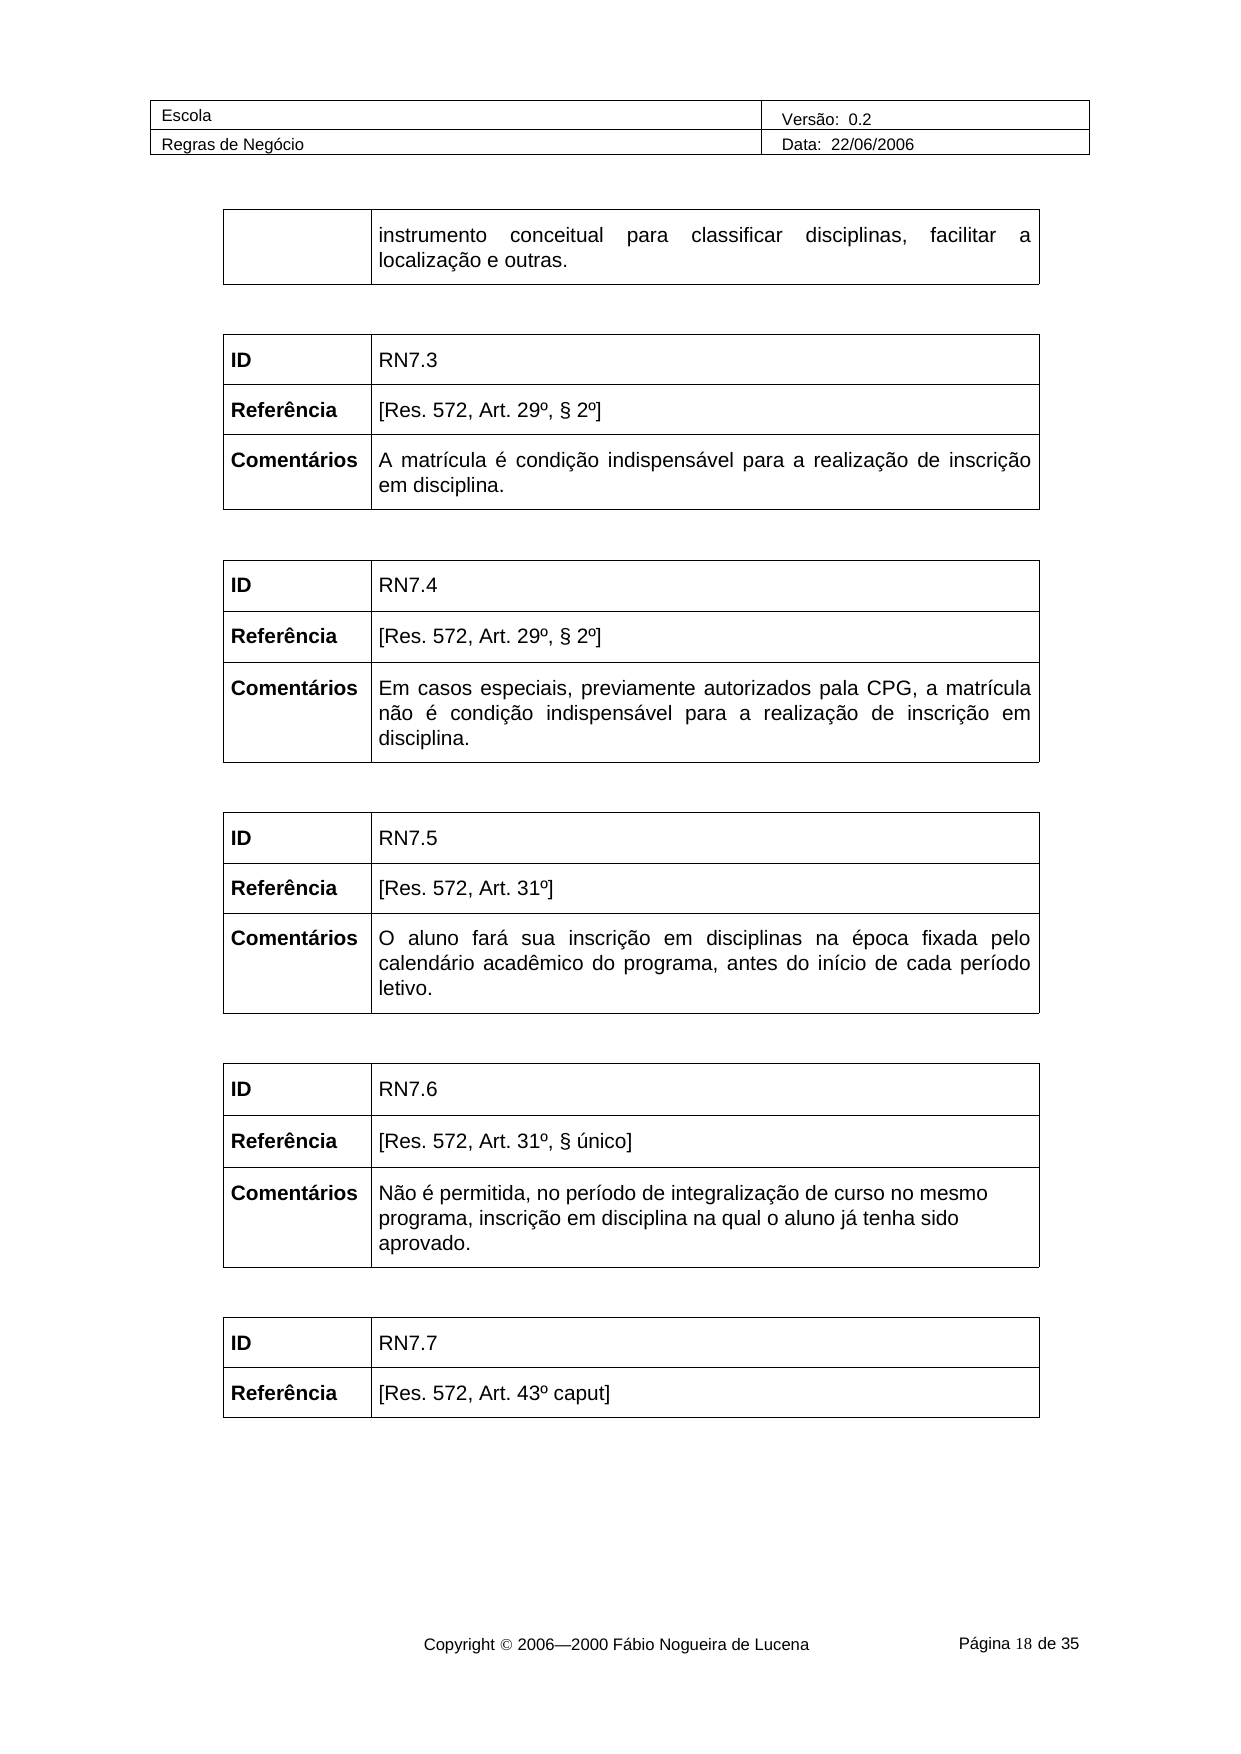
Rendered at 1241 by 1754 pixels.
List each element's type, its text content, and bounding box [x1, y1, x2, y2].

table_cell Referência [224, 1368, 371, 1417]
table_cell O aluno fará sua inscrição em disciplinas na época fixada pelo calendário acadêmico do programa, antes do início de cada período letivo. [372, 914, 1039, 1013]
table_cell [Res. 572, Art. 43º caput] [372, 1368, 1039, 1417]
table_cell Comentários [224, 1168, 371, 1267]
table_cell Referência [224, 864, 371, 913]
table_cell Referência [224, 385, 371, 434]
table_cell Comentários [224, 663, 371, 762]
table_header RN7.3 [372, 335, 1039, 384]
table_cell Em casos especiais, previamente autorizados pala CPG, a matrícula não é condição indispensável para a realização de inscrição em disciplina. [372, 663, 1039, 762]
table_cell [Res. 572, Art. 29º, § 2º] [372, 385, 1039, 434]
table_cell instrumento conceitual para classificar disciplinas, facilitar a localização e outras. [372, 210, 1039, 284]
table_cell Comentários [224, 914, 371, 1013]
table_cell [224, 210, 371, 284]
table_cell Referência [224, 1116, 371, 1167]
table_header ID [224, 1064, 371, 1115]
table_header ID [224, 1318, 371, 1367]
table_cell Não é permitida, no período de integralização de curso no mesmo programa, inscrição em disciplina na qual o aluno já tenha sido aprovado. [372, 1168, 1039, 1267]
table_header ID [224, 813, 371, 862]
table_header RN7.4 [372, 561, 1039, 611]
table_cell [Res. 572, Art. 31º] [372, 864, 1039, 913]
table_cell Comentários [224, 435, 371, 509]
table_header ID [224, 335, 371, 384]
table_header ID [224, 561, 371, 611]
table_header RN7.5 [372, 813, 1039, 862]
table_cell [Res. 572, Art. 31º, § único] [372, 1116, 1039, 1167]
table_cell [Res. 572, Art. 29º, § 2º] [372, 612, 1039, 662]
table_cell A matrícula é condição indispensável para a realização de inscrição em disciplina. [372, 435, 1039, 509]
table_header RN7.7 [372, 1318, 1039, 1367]
table_header RN7.6 [372, 1064, 1039, 1115]
table_cell Referência [224, 612, 371, 662]
